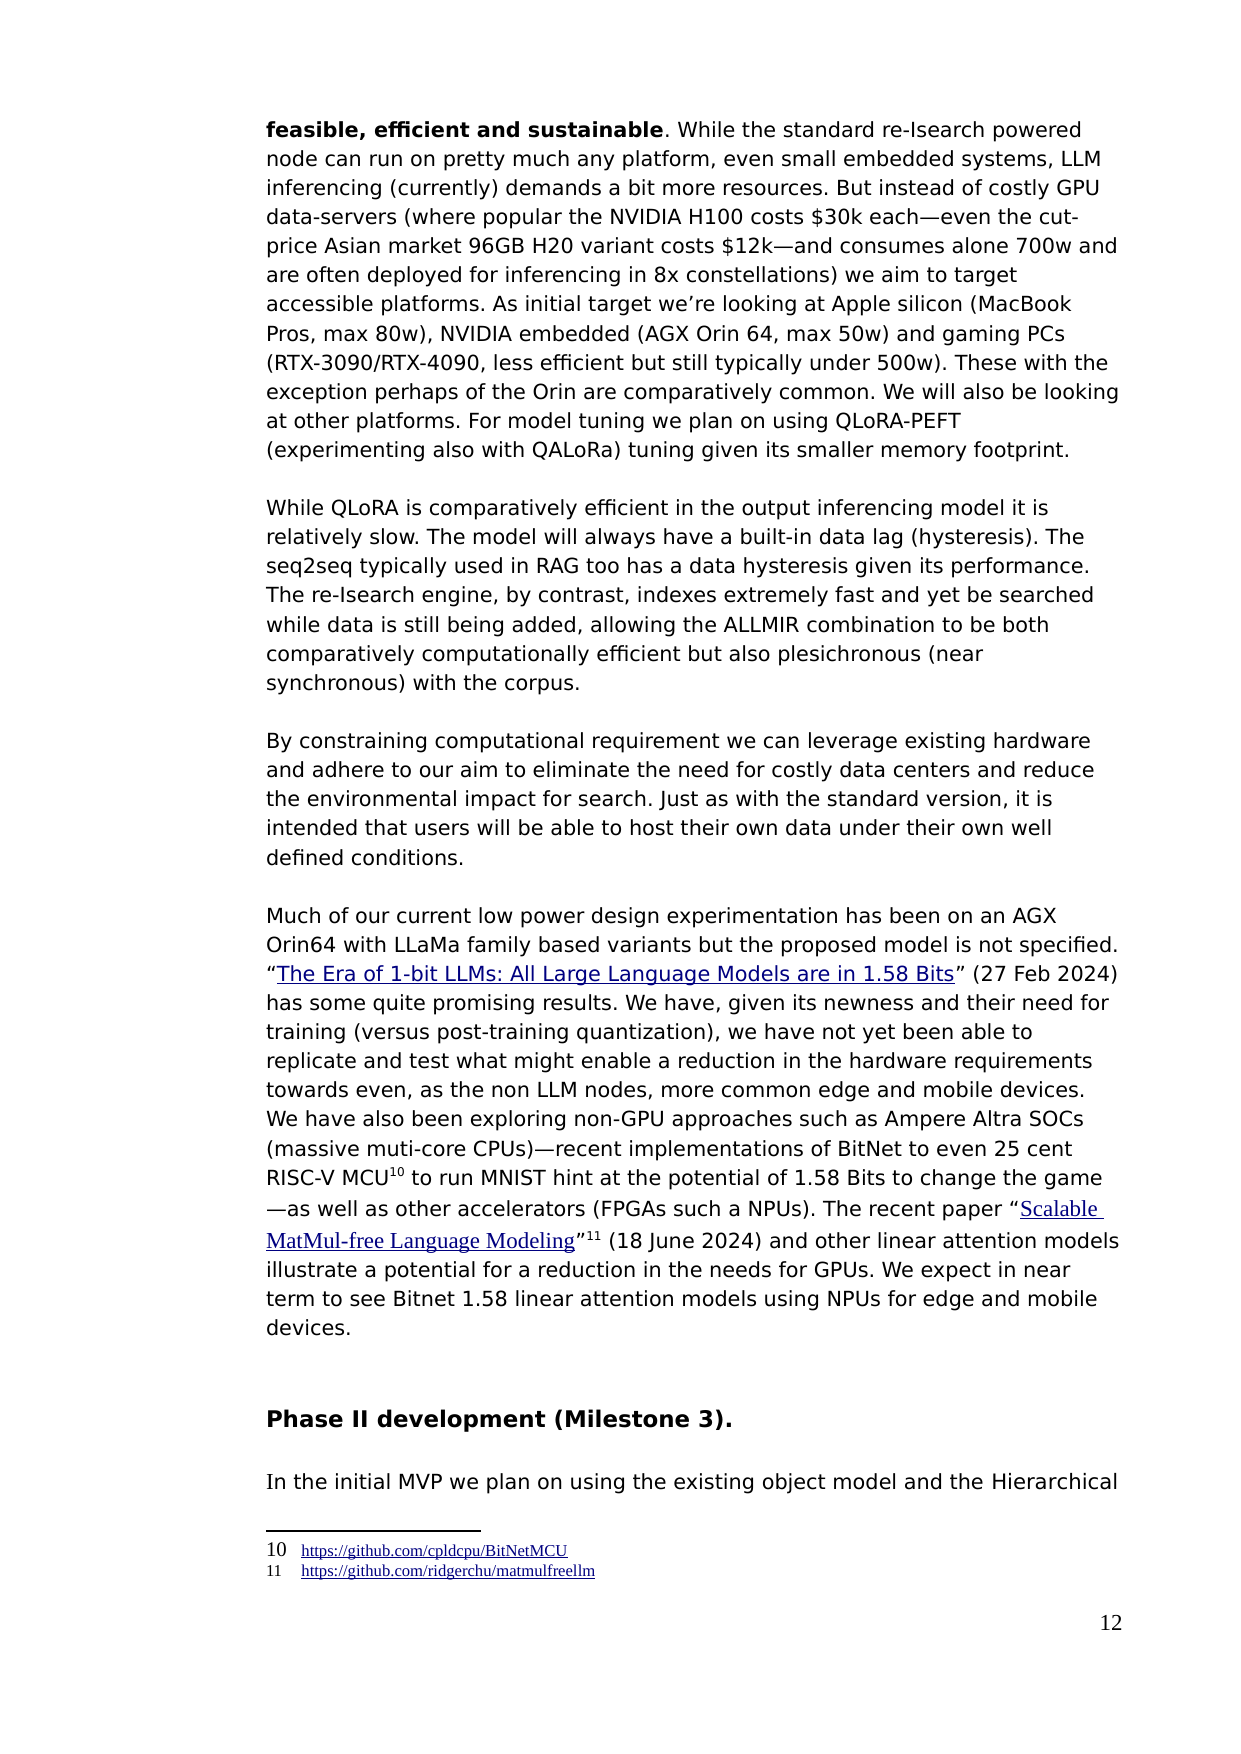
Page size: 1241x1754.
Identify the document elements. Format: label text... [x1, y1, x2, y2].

text Much of our current low power design experimentation has been on an AGX Orin64 with LLaMa family based variants but the proposed model is not specified. “The Era of 1-bit LLMs: All Large Language Models are in 1.58 Bits” (27 Feb 2024) has some quite promising results. We have, given its newness and their need for training (versus post-training quantization), we have not yet been able to replicate and test what might enable a reduction in the hardware requirements towards even, as the non LLM nodes, more common edge and mobile devices. We have also been exploring non-GPU approaches such as Ampere Altra SOCs (massive muti-core CPUs)—recent implementations of BitNet to even 25 cent RISC-V MCU to run MNIST hint at the potential of 1.58 Bits to change the game—as well as other accelerators (FPGAs such a NPUs). The recent paper “Scalable MatMul-free Language Modeling” (18 June 2024) and other linear attention models illustrate a potential for a reduction in the needs for GPUs. We expect in near term to see Bitnet 1.58 linear attention models using NPUs for edge and mobile devices. [266, 904, 1122, 1372]
text https://github.com/cpldcpu/BitNetMCU [266, 1537, 1122, 1561]
text https://github.com/ridgerchu/matmulfreellm [266, 1561, 1122, 1580]
text While QLoRA is comparatively efficient in the output inferencing model it is relatively slow. The model will always have a built-in data lag (hysteresis). The seq2seq typically used in RAG too has a data hysteresis given its performance. The re-Isearch engine, by contrast, indexes extremely fast and yet be searched while data is still being added, allowing the ALLMIR combination to be both comparatively computationally efficient but also plesichronous (near synchronous) with the corpus. [266, 496, 1122, 695]
text By constraining computational requirement we can leverage existing hardware and adhere to our aim to eliminate the need for costly data centers and reduce the environmental impact for search. Just as with the standard version, it is intended that users will be able to host their own data under their own well defined conditions. [266, 729, 1122, 870]
text In the initial MVP we plan on using the existing object model and the Hierarchical Navigable Small World (HNSW) algorithm (Milestone 2) for approximate nearest neighbor search for vectors (embeddings). Something like RAG can be implemented in re-Isearch using a bi-encoder to encode queries and nodes into the desired dense vectors. This is from a performance perspective sub-optimal as vector search can benefit from a task optimized data structures and loadable modules for text2vector—much like what goes on under the hood in date, numerical and geospatial objects. We call this parallel sub project “שמאטע" (Schmate)—pronounced SHMAH-teh which means rag in Yiddish. Goal is to provide a powerful alternative to popular outboard vector databases like FAISS or uSearch for Dense Passage Retrieval (DPR) in, among other domains, Retrieval Augmented Generation (RAG) applied to popular open source context constrained large language models. [266, 1468, 1122, 1494]
text Phase II development (Milestone 3). [266, 1406, 1122, 1433]
text feasible, efficient and sustainable. While the standard re-Isearch powered node can run on pretty much any platform, even small embedded systems, LLM inferencing (currently) demands a bit more resources. But instead of costly GPU data-servers (where popular the NVIDIA H100 costs $30k each—even the cut-price Asian market 96GB H20 variant costs $12k—and consumes alone 700w and are often deployed for inferencing in 8x constellations) we aim to target accessible platforms. As initial target we’re looking at Apple silicon (MacBook Pros, max 80w), NVIDIA embedded (AGX Orin 64, max 50w) and gaming PCs (RTX-3090/RTX-4090, less efficient but still typically under 500w). These with the exception perhaps of the Orin are comparatively common. We will also be looking at other platforms. For model tuning we plan on using QLoRA-PEFT (experimenting also with QALoRa) tuning given its smaller memory footprint. [266, 118, 1122, 462]
